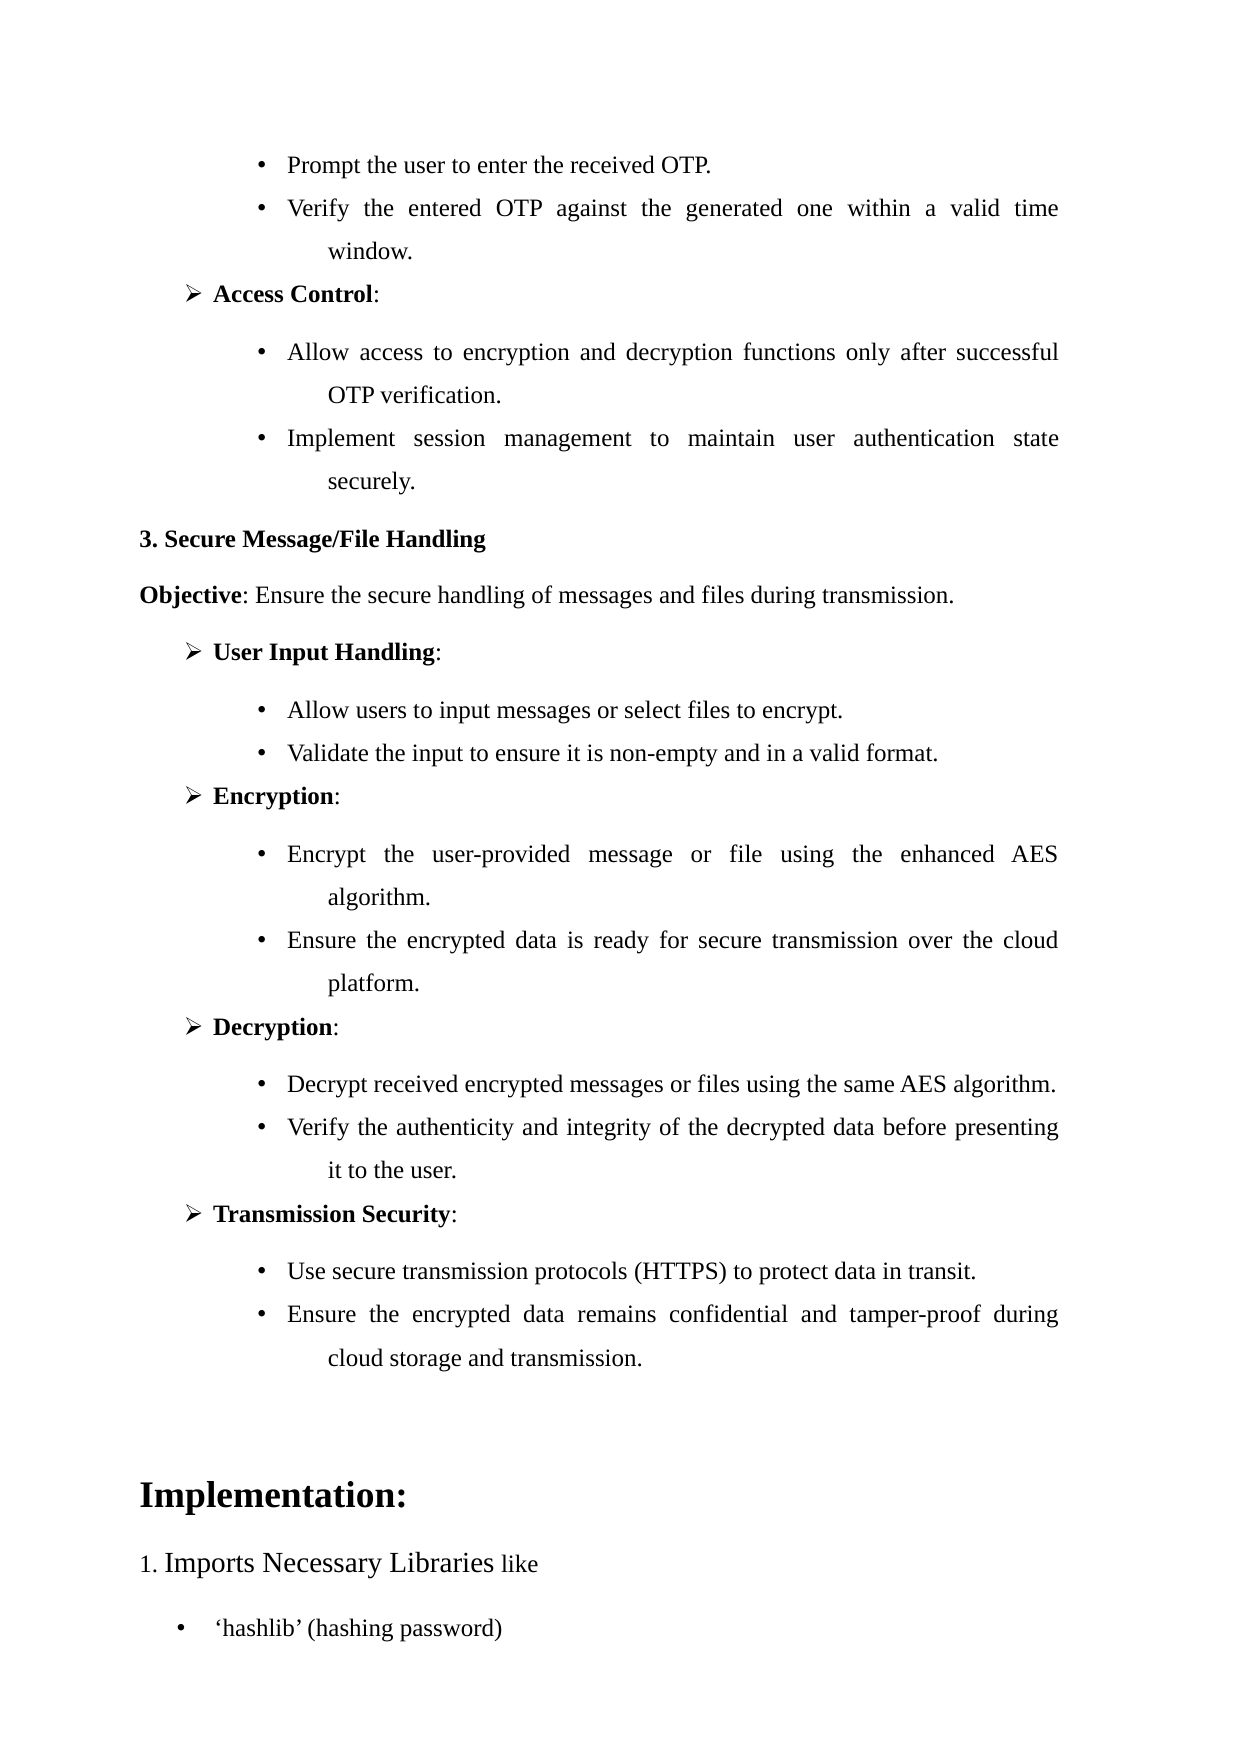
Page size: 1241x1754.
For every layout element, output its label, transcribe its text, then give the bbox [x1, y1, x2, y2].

list Verify the entered OTP against the generated one within a valid time window. [257, 193, 1059, 265]
list Ensure the encrypted data remains confidential and tamper-proof during cloud storage and transmission. [257, 1299, 1059, 1371]
list Encrypt the user-provided message or file using the enhanced AES algorithm. [257, 839, 1059, 911]
list User Input Handling: [183, 637, 1059, 666]
list Verify the authenticity and integrity of the decrypted data before presenting it to the user. [257, 1112, 1059, 1184]
list Transmission Security: [183, 1199, 1059, 1227]
list Allow users to input messages or select files to encrypt. [257, 695, 1059, 724]
list Decryption: [183, 1012, 1059, 1040]
list Validate the input to ensure it is non-empty and in a valid format. [257, 738, 1059, 767]
subtitle 3. Secure Message/File Handling [139, 524, 1059, 553]
subtitle 1. Imports Necessary Libraries like [139, 1545, 1059, 1578]
list Allow access to encryption and decryption functions only after successful OTP verification. [257, 337, 1059, 409]
list Use secure transmission protocols (HTTPS) to protect data in transit. [257, 1256, 1059, 1285]
list Decrypt received encrypted messages or files using the same AES algorithm. [257, 1069, 1059, 1098]
text Objective: Ensure the secure handling of messages and files during transmission. [139, 580, 1059, 608]
list Ensure the encrypted data is ready for secure transmission over the cloud platform. [257, 925, 1059, 997]
list Access Control: [183, 279, 1059, 308]
subtitle Implementation: [139, 1473, 1059, 1516]
list Implement session management to maintain user authentication state securely. [257, 423, 1059, 495]
list Prompt the user to enter the received OTP. [257, 150, 1059, 179]
subtitle ‘hashlib’ (hashing password) [177, 1613, 1111, 1641]
list Encryption: [183, 781, 1059, 810]
